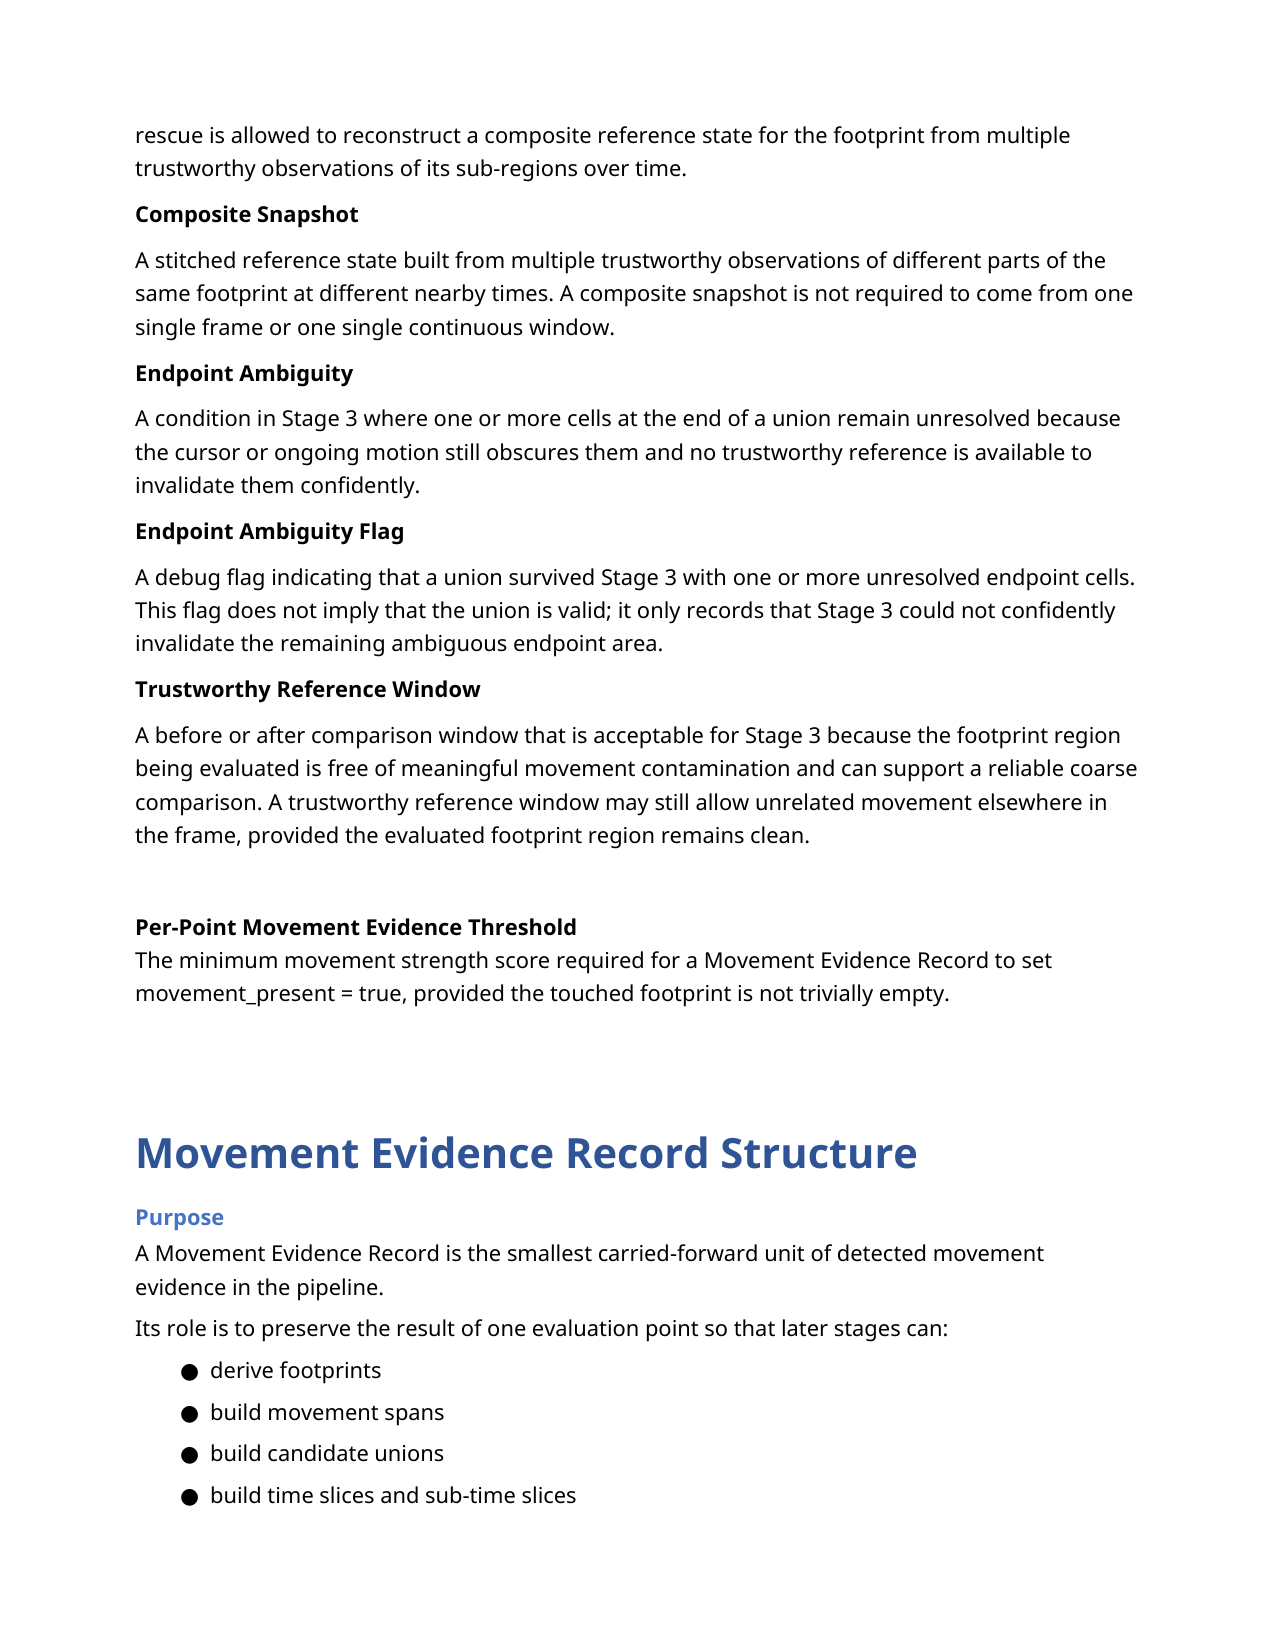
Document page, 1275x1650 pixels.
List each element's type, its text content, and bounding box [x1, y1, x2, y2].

text A Movement Evidence Record is the smallest carried-forward unit of detected movement evidence in the pipeline. [135, 1238, 1140, 1301]
list build movement spans [180, 1397, 1140, 1426]
text Endpoint Ambiguity [135, 357, 1140, 387]
text A stitched reference state built from multiple trustworthy observations of different parts of the same footprint at different nearby times. A composite snapshot is not required to come from one single frame or one single continuous window. [135, 245, 1140, 341]
text Endpoint Ambiguity Flag [135, 516, 1140, 546]
text A condition in Stage 3 where one or more cells at the end of a union remain unresolved because the cursor or ongoing motion still obscures them and no trustworthy reference is available to invalidate them confidently. [135, 403, 1140, 500]
subtitle Purpose [135, 1202, 1140, 1232]
text Composite Snapshot [135, 199, 1140, 229]
text rescue is allowed to reconstruct a composite reference state for the footprint from multiple trustworthy observations of its sub-regions over time. [135, 120, 1140, 183]
list build time slices and sub-time slices [180, 1480, 1140, 1510]
text Trustworthy Reference Window [135, 674, 1140, 704]
list build candidate unions [180, 1438, 1140, 1468]
subtitle Movement Evidence Record Structure [135, 1124, 1140, 1181]
text A debug flag indicating that a union survived Stage 3 with one or more unresolved endpoint cells. This flag does not imply that the union is valid; it only records that Stage 3 could not confidently invalidate the remaining ambiguous endpoint area. [135, 562, 1140, 658]
text A before or after comparison window that is acceptable for Stage 3 because the footprint region being evaluated is free of meaningful movement contamination and can support a reliable coarse comparison. A trustworthy reference window may still allow unrelated movement elsewhere in the frame, provided the evaluated footprint region remains clean. [135, 720, 1140, 850]
text Per-Point Movement Evidence Threshold The minimum movement strength score required for a Movement Evidence Record to set movement_present = true, provided the touched footprint is not trivially empty. [135, 912, 1140, 1008]
text Its role is to preserve the result of one evaluation point so that later stages can: [135, 1313, 1140, 1343]
list derive footprints [180, 1355, 1140, 1385]
